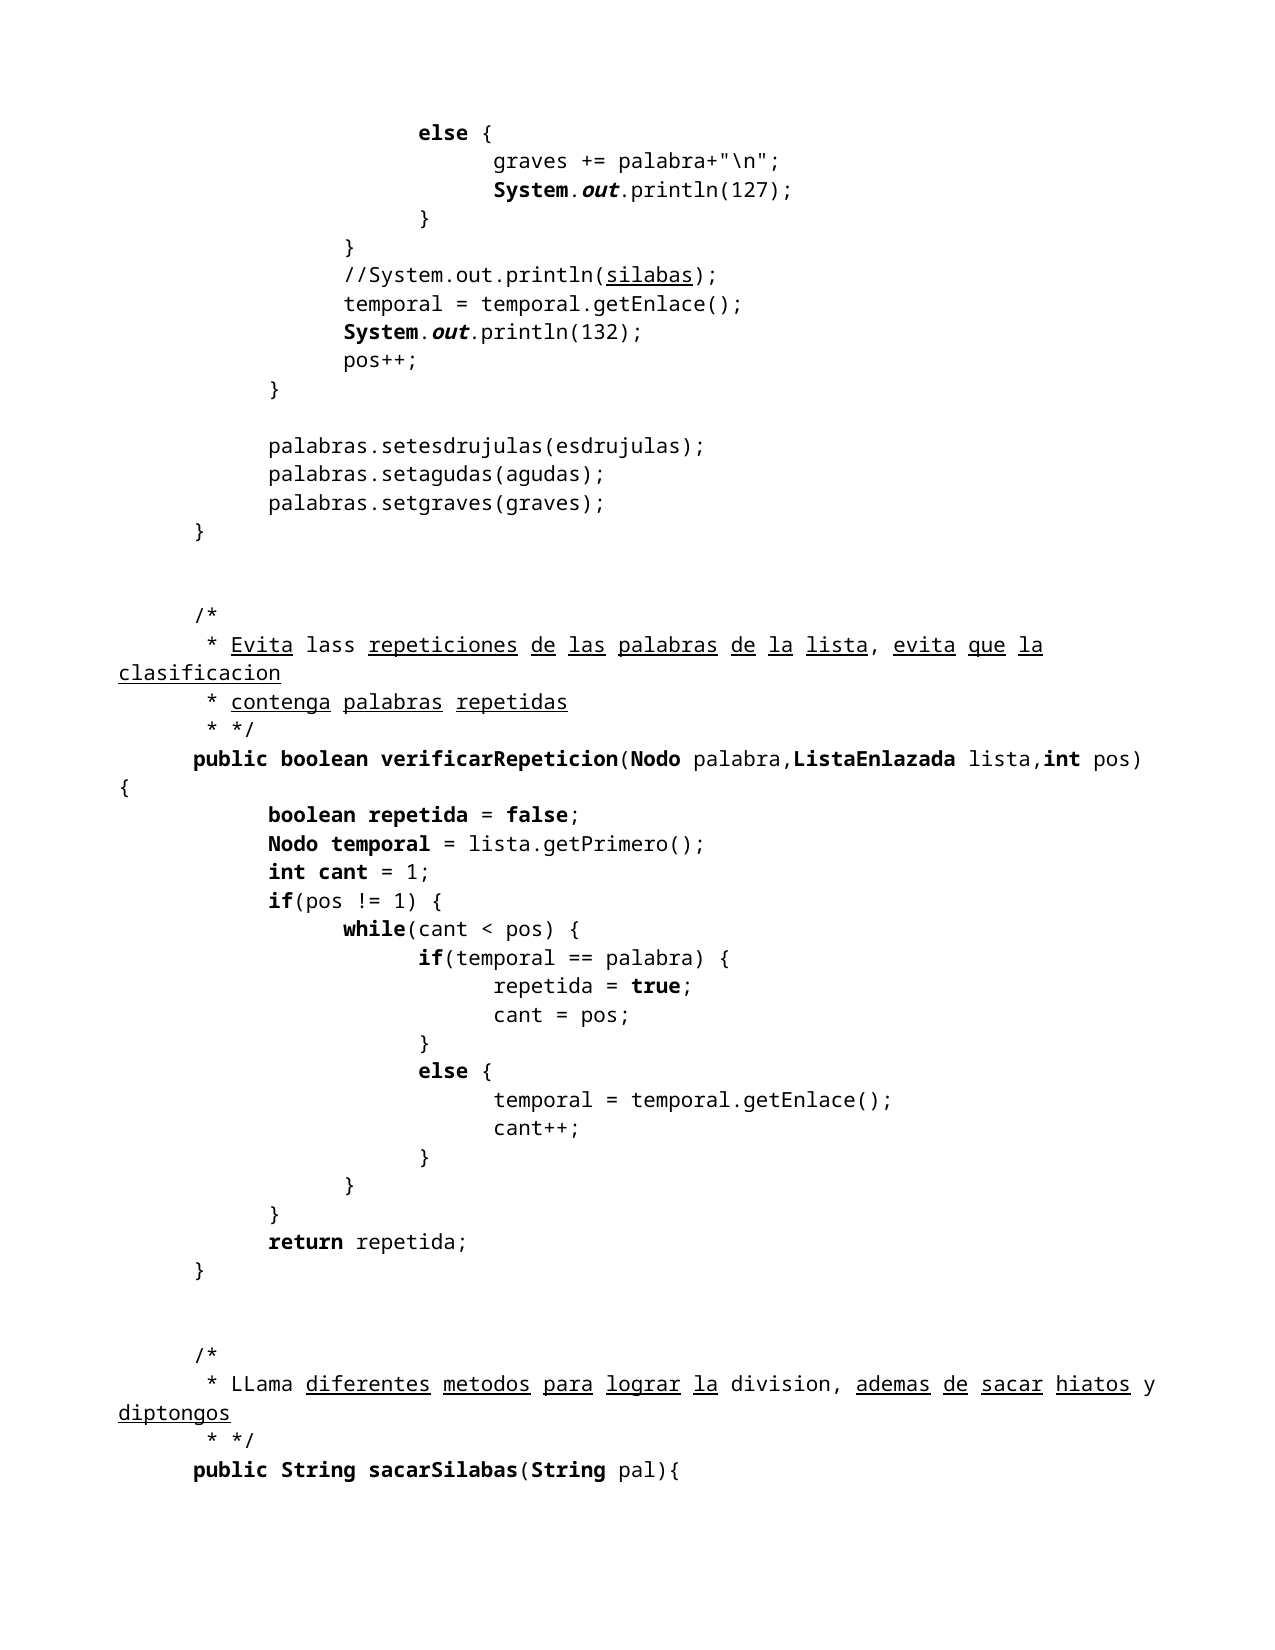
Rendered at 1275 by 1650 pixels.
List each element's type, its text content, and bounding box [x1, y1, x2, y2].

text } [118, 374, 1157, 402]
text else { [118, 1057, 1157, 1085]
text /* [118, 1341, 1157, 1369]
text boolean repetida = false; [118, 801, 1157, 829]
text repetida = true; [118, 971, 1157, 1000]
text } [118, 1256, 1157, 1284]
text } [118, 1170, 1157, 1199]
text palabras.setagudas(agudas); [118, 459, 1157, 488]
text int cant = 1; [118, 857, 1157, 886]
text pos++; [118, 346, 1157, 374]
text public String sacarSilabas(String pal){ [118, 1455, 1157, 1483]
text } [118, 203, 1157, 232]
text palabras.setesdrujulas(esdrujulas); [118, 431, 1157, 459]
text /* [118, 602, 1157, 630]
text } [118, 1199, 1157, 1227]
text return repetida; [118, 1227, 1157, 1256]
text graves += palabra+"\n"; [118, 147, 1157, 175]
text if(pos != 1) { [118, 886, 1157, 914]
text Nodo temporal = lista.getPrimero(); [118, 829, 1157, 857]
text } [118, 1028, 1157, 1057]
text cant++; [118, 1113, 1157, 1142]
text else { [118, 118, 1157, 147]
text palabras.setgraves(graves); [118, 488, 1157, 516]
text temporal = temporal.getEnlace(); [118, 1085, 1157, 1113]
text System.out.println(127); [118, 175, 1157, 203]
text * Evita lass repeticiones de las palabras de la lista, evita que la clasificacion [118, 630, 1157, 687]
text * contenga palabras repetidas [118, 687, 1157, 715]
text * LLama diferentes metodos para lograr la division, ademas de sacar hiatos y diptongos [118, 1369, 1157, 1426]
text } [118, 232, 1157, 260]
text temporal = temporal.getEnlace(); [118, 289, 1157, 317]
text } [118, 516, 1157, 545]
text cant = pos; [118, 1000, 1157, 1028]
text //System.out.println(silabas); [118, 260, 1157, 289]
text System.out.println(132); [118, 317, 1157, 346]
text * */ [118, 1426, 1157, 1455]
text if(temporal == palabra) { [118, 943, 1157, 971]
text public boolean verificarRepeticion(Nodo palabra,ListaEnlazada lista,int pos) { [118, 744, 1157, 801]
text } [118, 1142, 1157, 1170]
text while(cant < pos) { [118, 914, 1157, 943]
text * */ [118, 715, 1157, 744]
